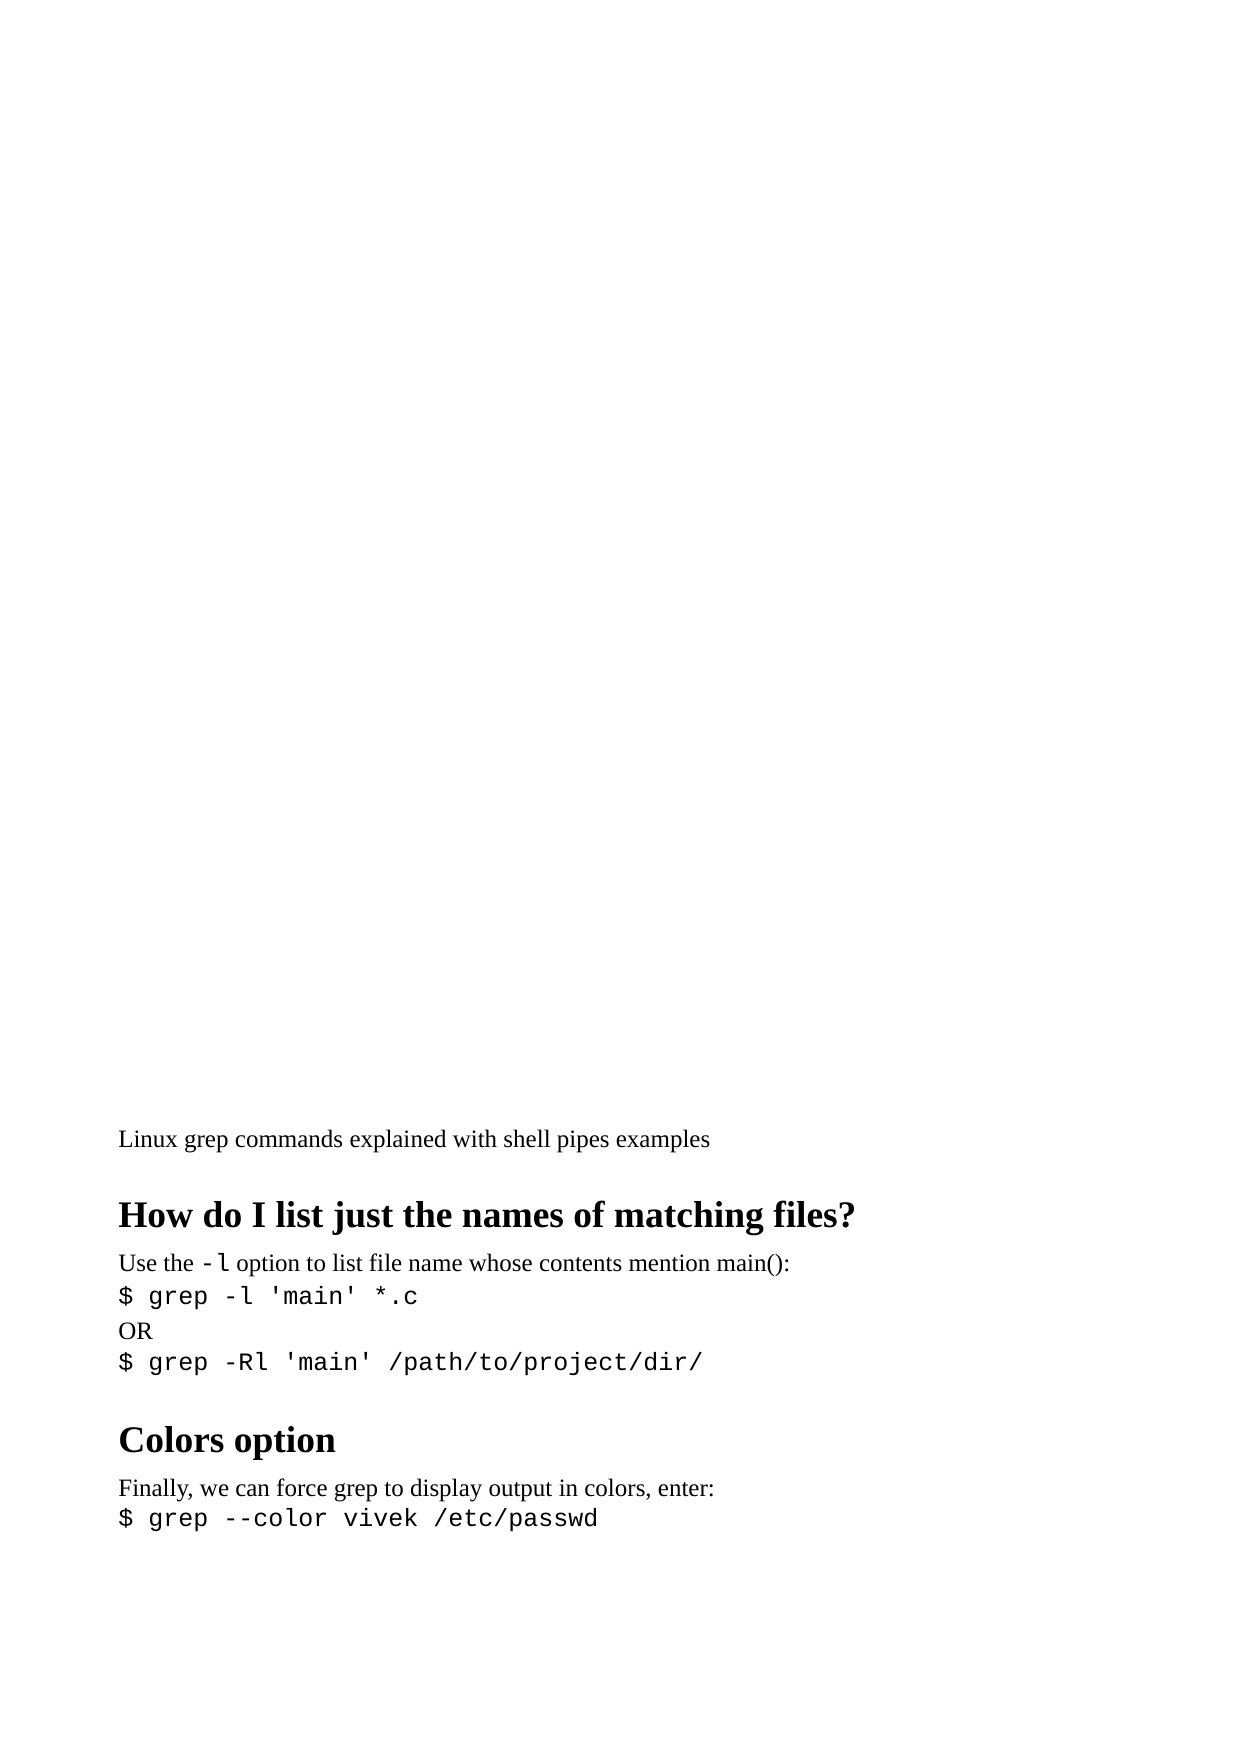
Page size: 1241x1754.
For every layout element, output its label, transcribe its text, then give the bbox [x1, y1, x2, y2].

text Linux grep commands explained with shell pipes examples [118, 1124, 1122, 1153]
text Finally, we can force grep to display output in colors, enter: $ grep --color vivek /etc/passwd [118, 1473, 1122, 1534]
subtitle Colors option [118, 1417, 1122, 1460]
text Use the -l option to list file name whose contents mention main(): $ grep -l 'main' *.c OR $ grep -Rl 'main' /path/to/project/dir/ [118, 1248, 1122, 1377]
subtitle How do I list just the names of matching files? [118, 1193, 1122, 1236]
